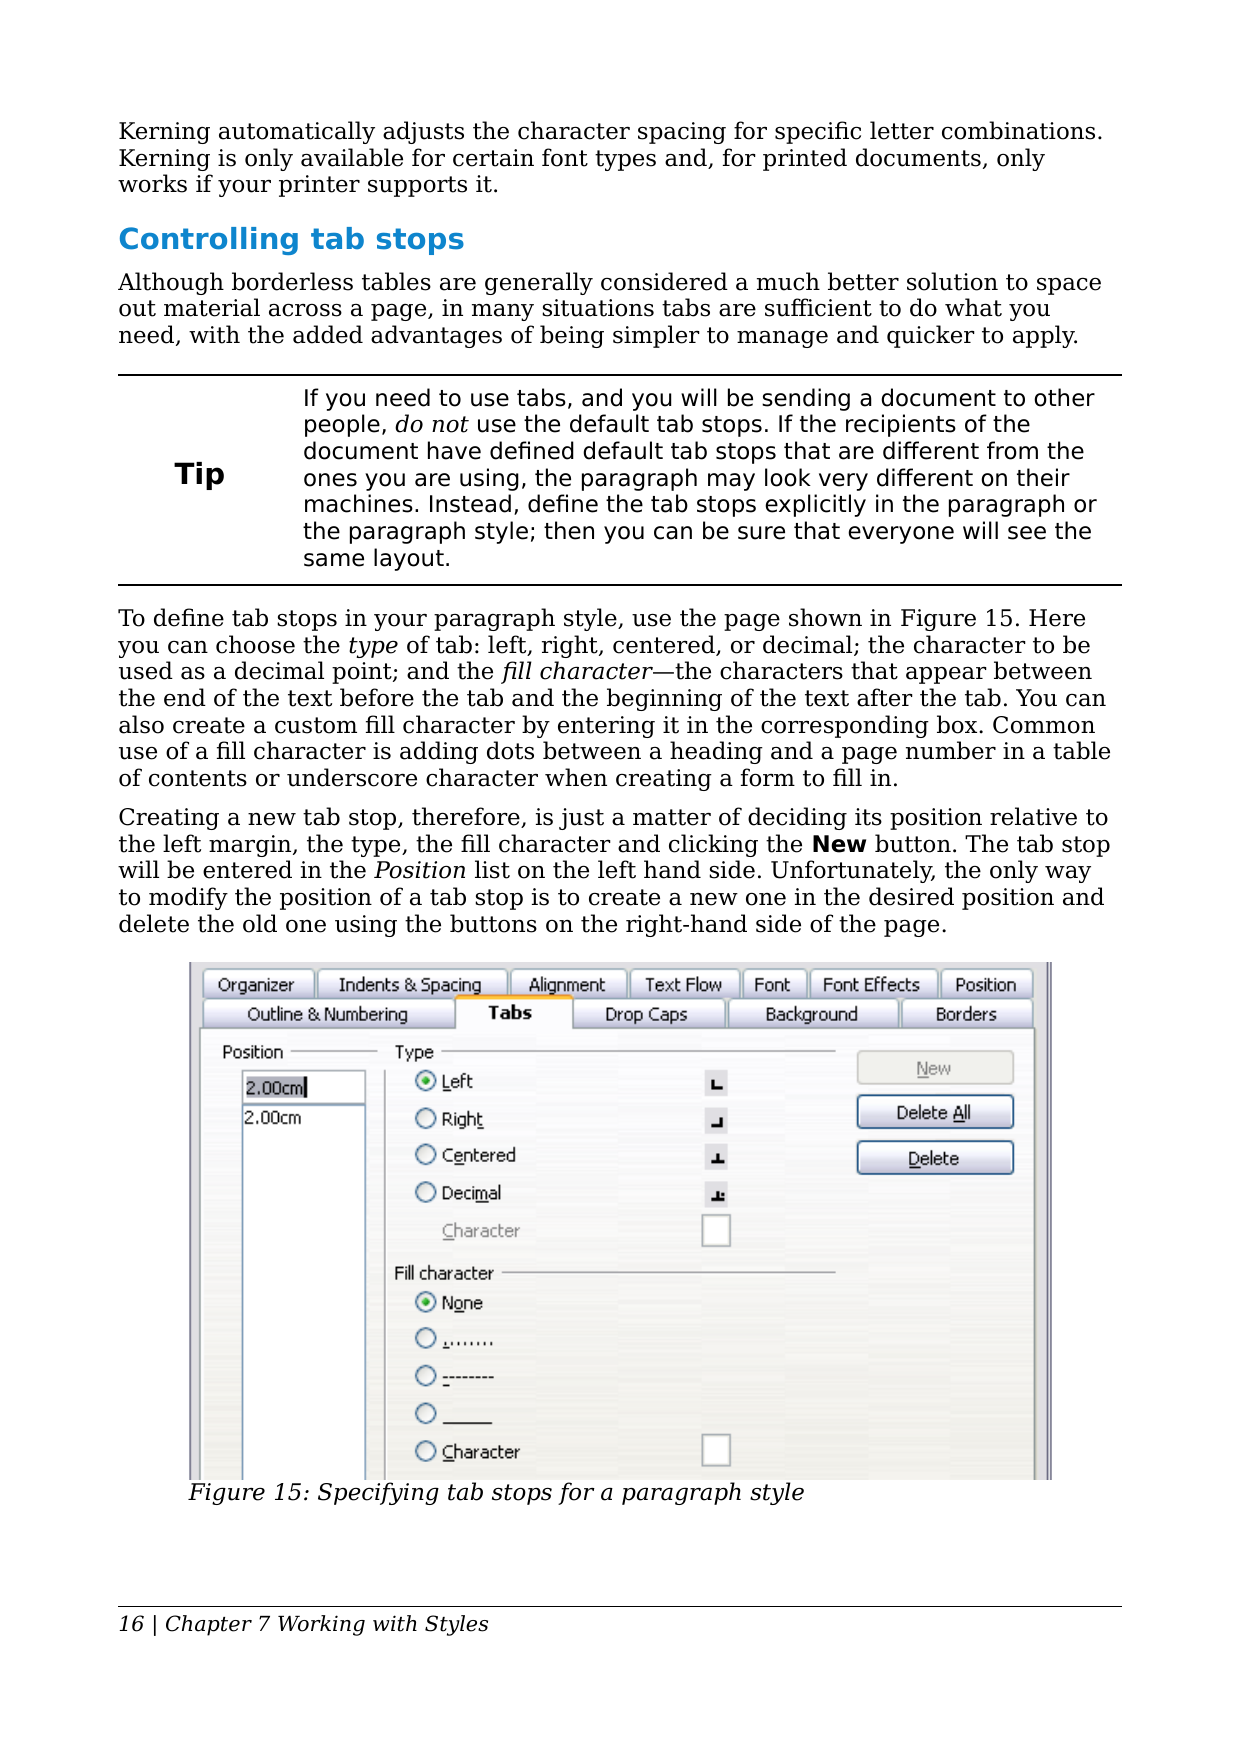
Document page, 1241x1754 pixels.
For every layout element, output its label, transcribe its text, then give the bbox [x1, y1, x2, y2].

table_header If you need to use tabs, and you will be sending a document to other people, do not use the default tab stops. If the recipients of the document have defined default tab stops that are different from the ones you are using, the paragraph may look very different on their machines. Instead, define the tab stops explicitly in the paragraph or the paragraph style; then you can be sure that everyone will see the same layout. [281, 376, 1122, 584]
picture [188, 962, 1052, 1480]
text Creating a new tab stop, therefore, is just a matter of deciding its position relative to the left margin, the type, the fill character and clicking the New button. The tab stop will be entered in the Position list on the left hand side. Unfortunately, the only way to modify the position of a tab stop is to create a new one in the desired position and delete the old one using the buttons on the right-hand side of the page. [118, 804, 1122, 938]
subtitle Controlling tab stops [118, 222, 1122, 256]
text Although borderless tables are generally considered a much better solution to space out material across a page, in many situations tabs are sufficient to do what you need, with the added advantages of being simpler to manage and quicker to apply. [118, 269, 1122, 349]
text To define tab stops in your paragraph style, use the page shown in Figure 15. Here you can choose the type of tab: left, right, centered, or decimal; the character to be used as a decimal point; and the fill character—the characters that appear between the end of the text before the tab and the beginning of the text after the tab. You can also create a custom fill character by entering it in the corresponding box. Common use of a fill character is adding dots between a heading and a page number in a table of contents or underscore character when creating a form to fill in. [118, 605, 1122, 792]
table_header Tip [118, 376, 281, 584]
text Figure 15: Specifying tab stops for a paragraph style [188, 1480, 1052, 1506]
text Kerning automatically adjusts the character spacing for specific letter combinations. Kerning is only available for certain font types and, for printed documents, only works if your printer supports it. [118, 118, 1122, 198]
